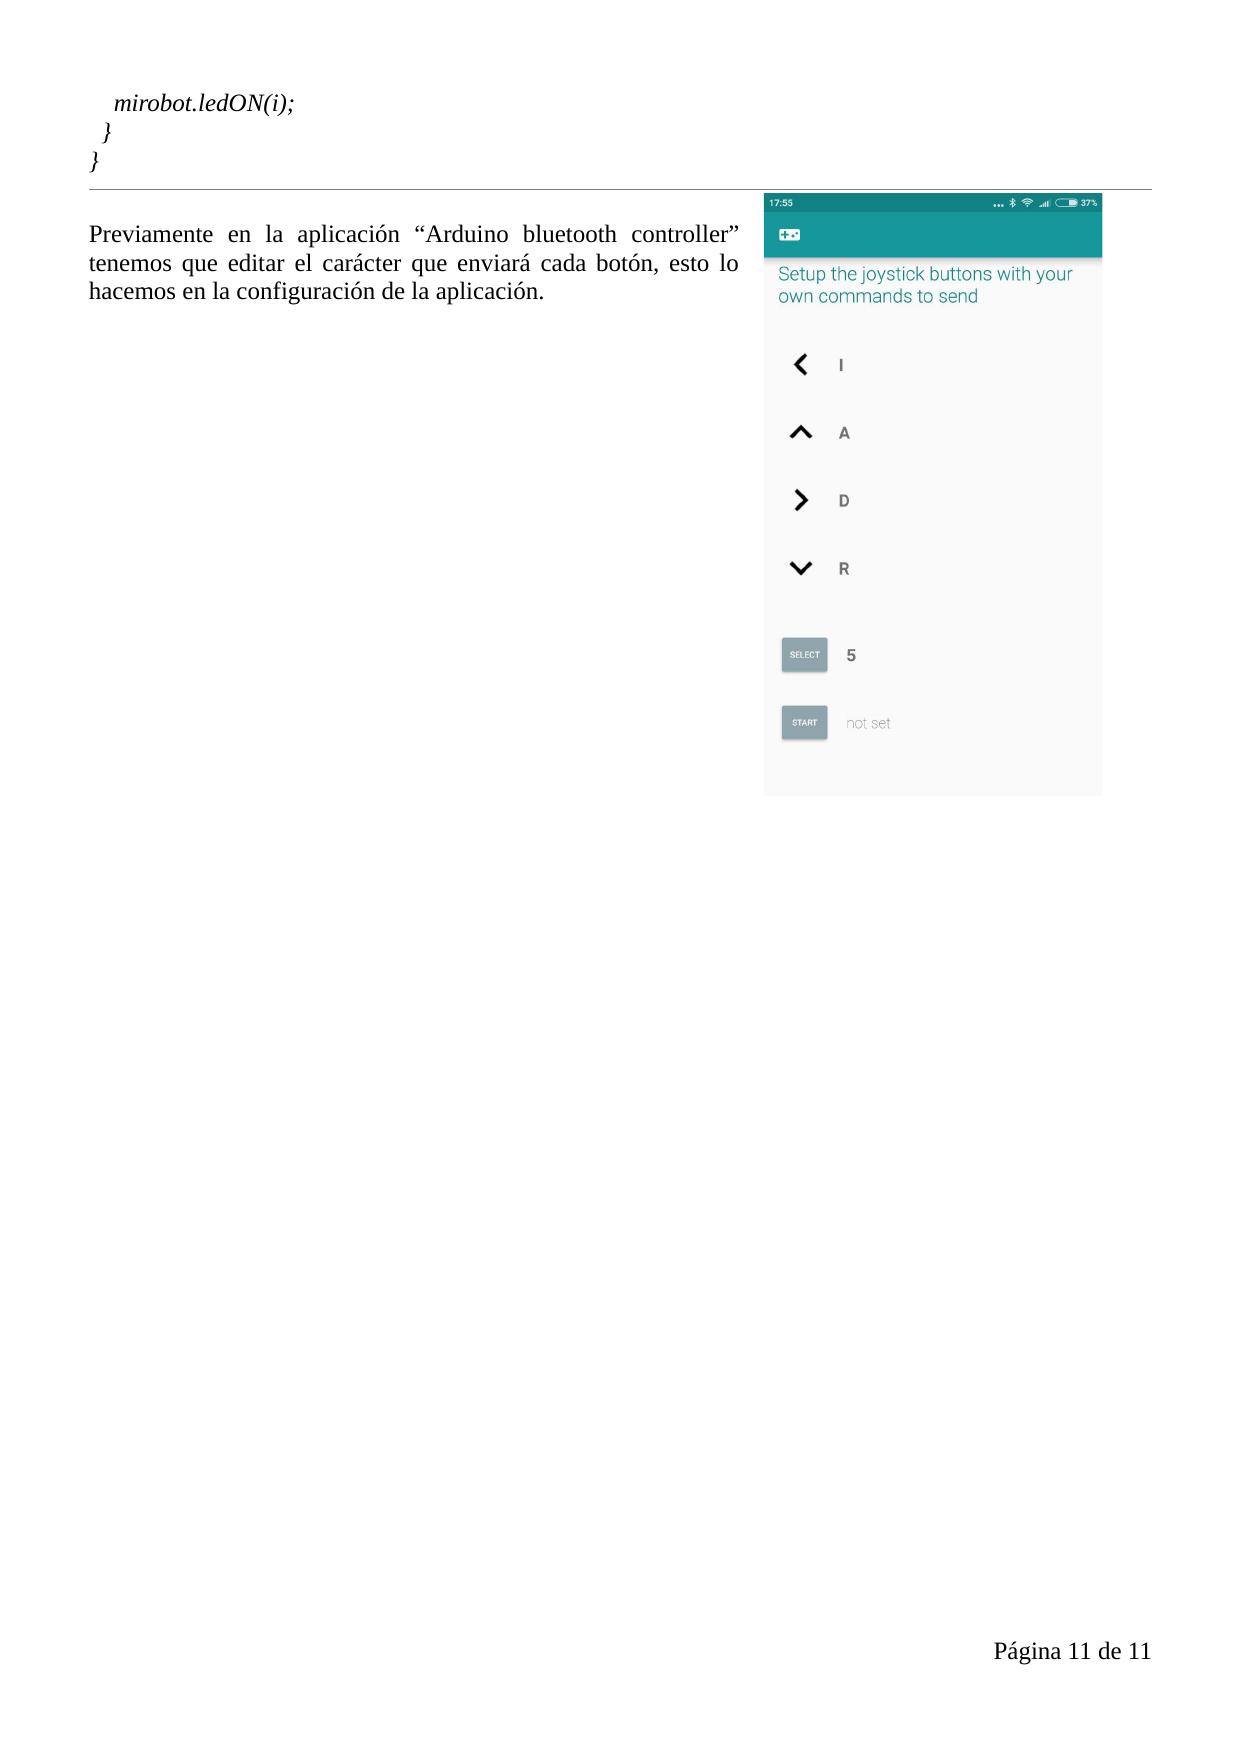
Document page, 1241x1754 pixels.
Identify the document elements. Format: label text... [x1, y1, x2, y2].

text [1103, 219, 1152, 305]
picture [763, 193, 1103, 796]
text mirobot.ledON(i); [88, 88, 1152, 117]
text Previamente en la aplicación “Arduino bluetooth controller” tenemos que editar el carácter que enviará cada botón, esto lo hacemos en la configuración de la aplicación. [88, 219, 763, 305]
text } [88, 146, 1152, 175]
text } [88, 117, 1152, 146]
